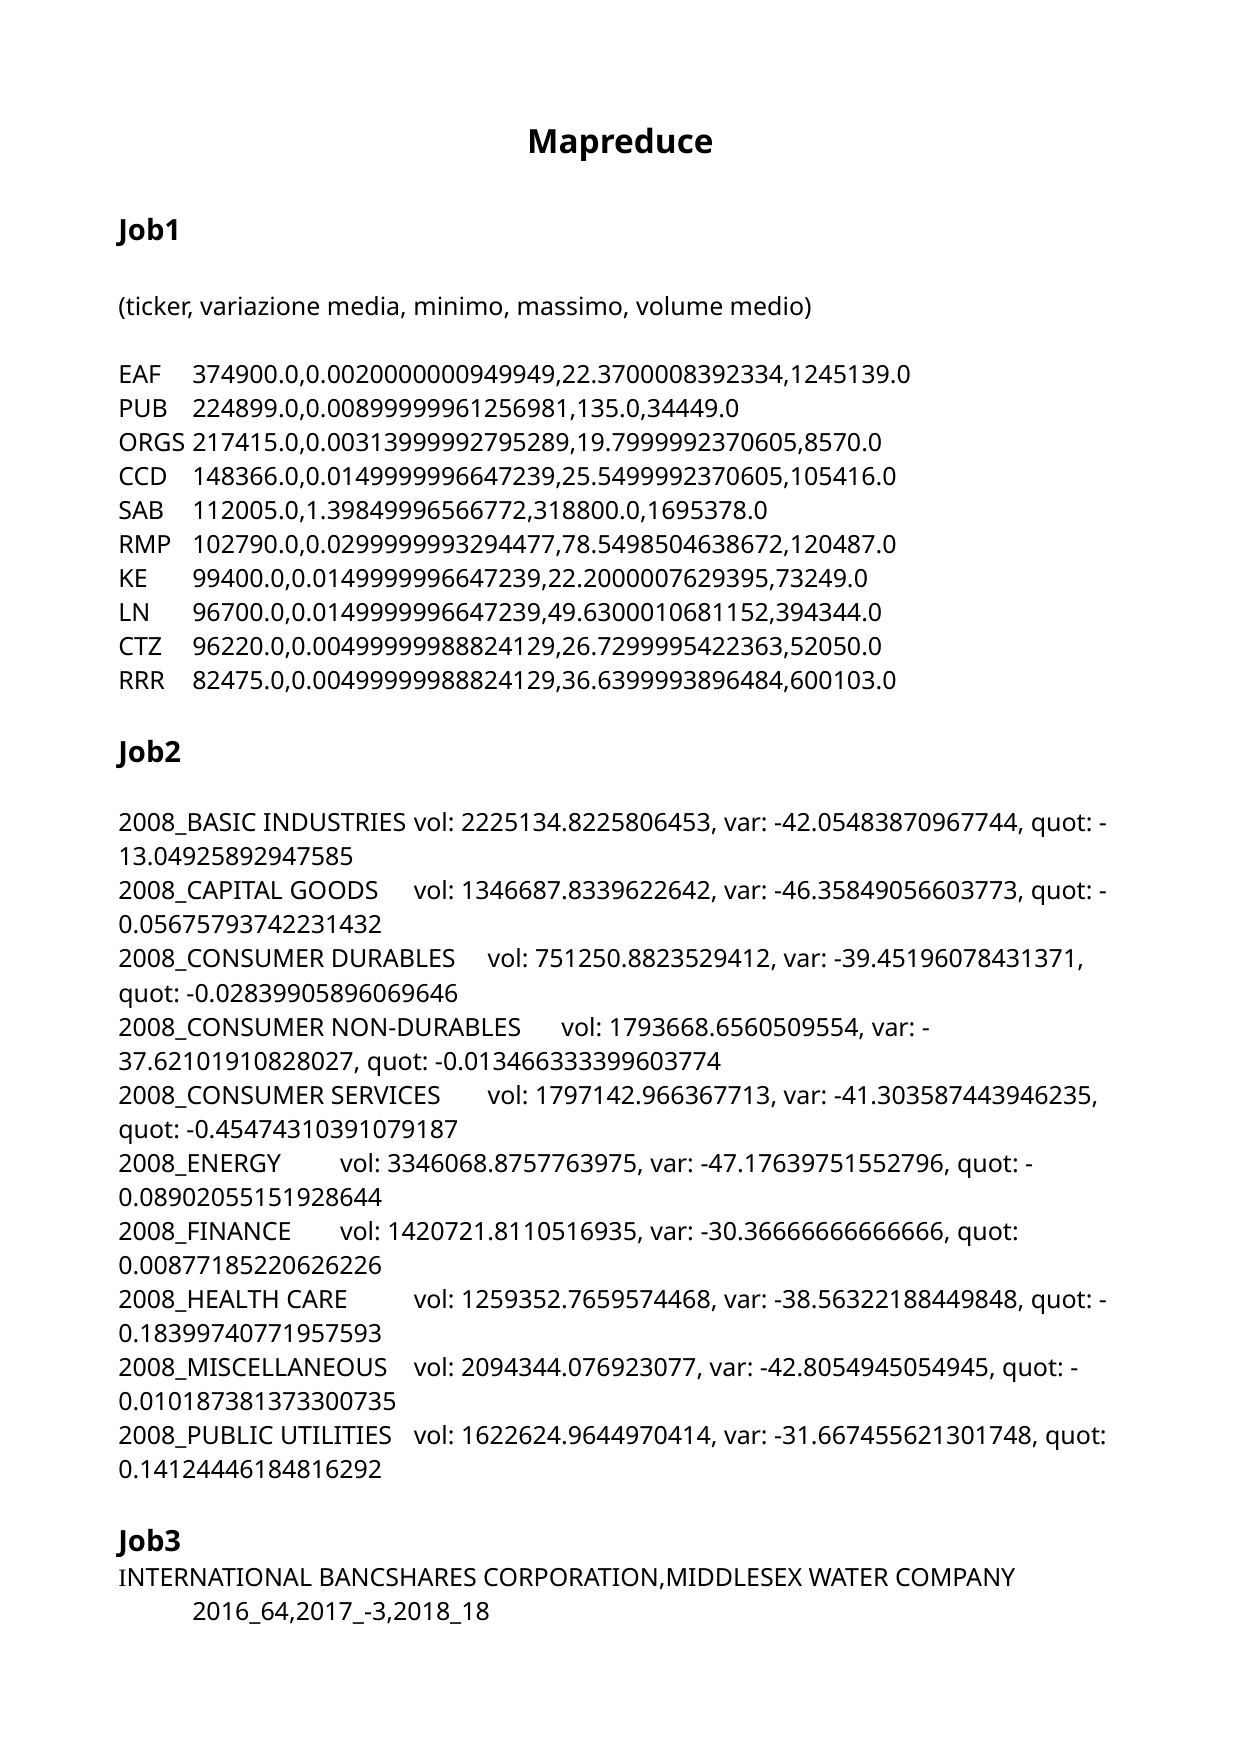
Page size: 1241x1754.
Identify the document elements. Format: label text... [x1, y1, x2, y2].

text 2008_CONSUMER SERVICES vol: 1797142.966367713, var: -41.303587443946235, quot: -0.45474310391079187 [118, 1077, 1122, 1146]
text EAF 374900.0,0.0020000000949949,22.3700008392334,1245139.0 [118, 356, 1122, 391]
text 2008_CONSUMER DURABLES vol: 751250.8823529412, var: -39.45196078431371, quot: -0.02839905896069646 [118, 941, 1122, 1009]
text LN 96700.0,0.0149999996647239,49.6300010681152,394344.0 [118, 595, 1122, 629]
text 2008_MISCELLANEOUS vol: 2094344.076923077, var: -42.8054945054945, quot: -0.010187381373300735 [118, 1350, 1122, 1418]
text Job3 [118, 1520, 1122, 1560]
text 2008_FINANCE vol: 1420721.8110516935, var: -30.36666666666666, quot: 0.00877185220626226 [118, 1214, 1122, 1282]
text 2008_PUBLIC UTILITIES vol: 1622624.9644970414, var: -31.667455621301748, quot: 0.14124446184816292 [118, 1418, 1122, 1486]
text Job1 [118, 209, 1122, 249]
text 2008_BASIC INDUSTRIES vol: 2225134.8225806453, var: -42.05483870967744, quot: -13.04925892947585 [118, 805, 1122, 873]
text KE 99400.0,0.0149999996647239,22.2000007629395,73249.0 [118, 561, 1122, 595]
text RRR 82475.0,0.00499999988824129,36.6399993896484,600103.0 [118, 663, 1122, 697]
text CTZ 96220.0,0.00499999988824129,26.7299995422363,52050.0 [118, 629, 1122, 663]
text CCD 148366.0,0.0149999996647239,25.5499992370605,105416.0 [118, 459, 1122, 493]
text 2008_CONSUMER NON-DURABLES vol: 1793668.6560509554, var: -37.62101910828027, quot: -0.013466333399603774 [118, 1009, 1122, 1077]
text PUB 224899.0,0.00899999961256981,135.0,34449.0 [118, 391, 1122, 424]
text RMP 102790.0,0.0299999993294477,78.5498504638672,120487.0 [118, 527, 1122, 561]
text 2008_CAPITAL GOODS vol: 1346687.8339622642, var: -46.35849056603773, quot: -0.05675793742231432 [118, 873, 1122, 941]
text ORGS 217415.0,0.00313999992795289,19.7999992370605,8570.0 [118, 424, 1122, 459]
text 2008_HEALTH CARE vol: 1259352.7659574468, var: -38.56322188449848, quot: -0.18399740771957593 [118, 1282, 1122, 1350]
text (ticker, variazione media, minimo, massimo, volume medio) [118, 288, 1122, 322]
text Job2 [118, 731, 1122, 771]
text INTERNATIONAL BANCSHARES CORPORATION,MIDDLESEX WATER COMPANY 2016_64,2017_-3,2018_18 [118, 1560, 1122, 1628]
text Mapreduce [118, 118, 1122, 163]
text SAB 112005.0,1.39849996566772,318800.0,1695378.0 [118, 493, 1122, 527]
text 2008_ENERGY vol: 3346068.8757763975, var: -47.17639751552796, quot: -0.08902055151928644 [118, 1146, 1122, 1214]
